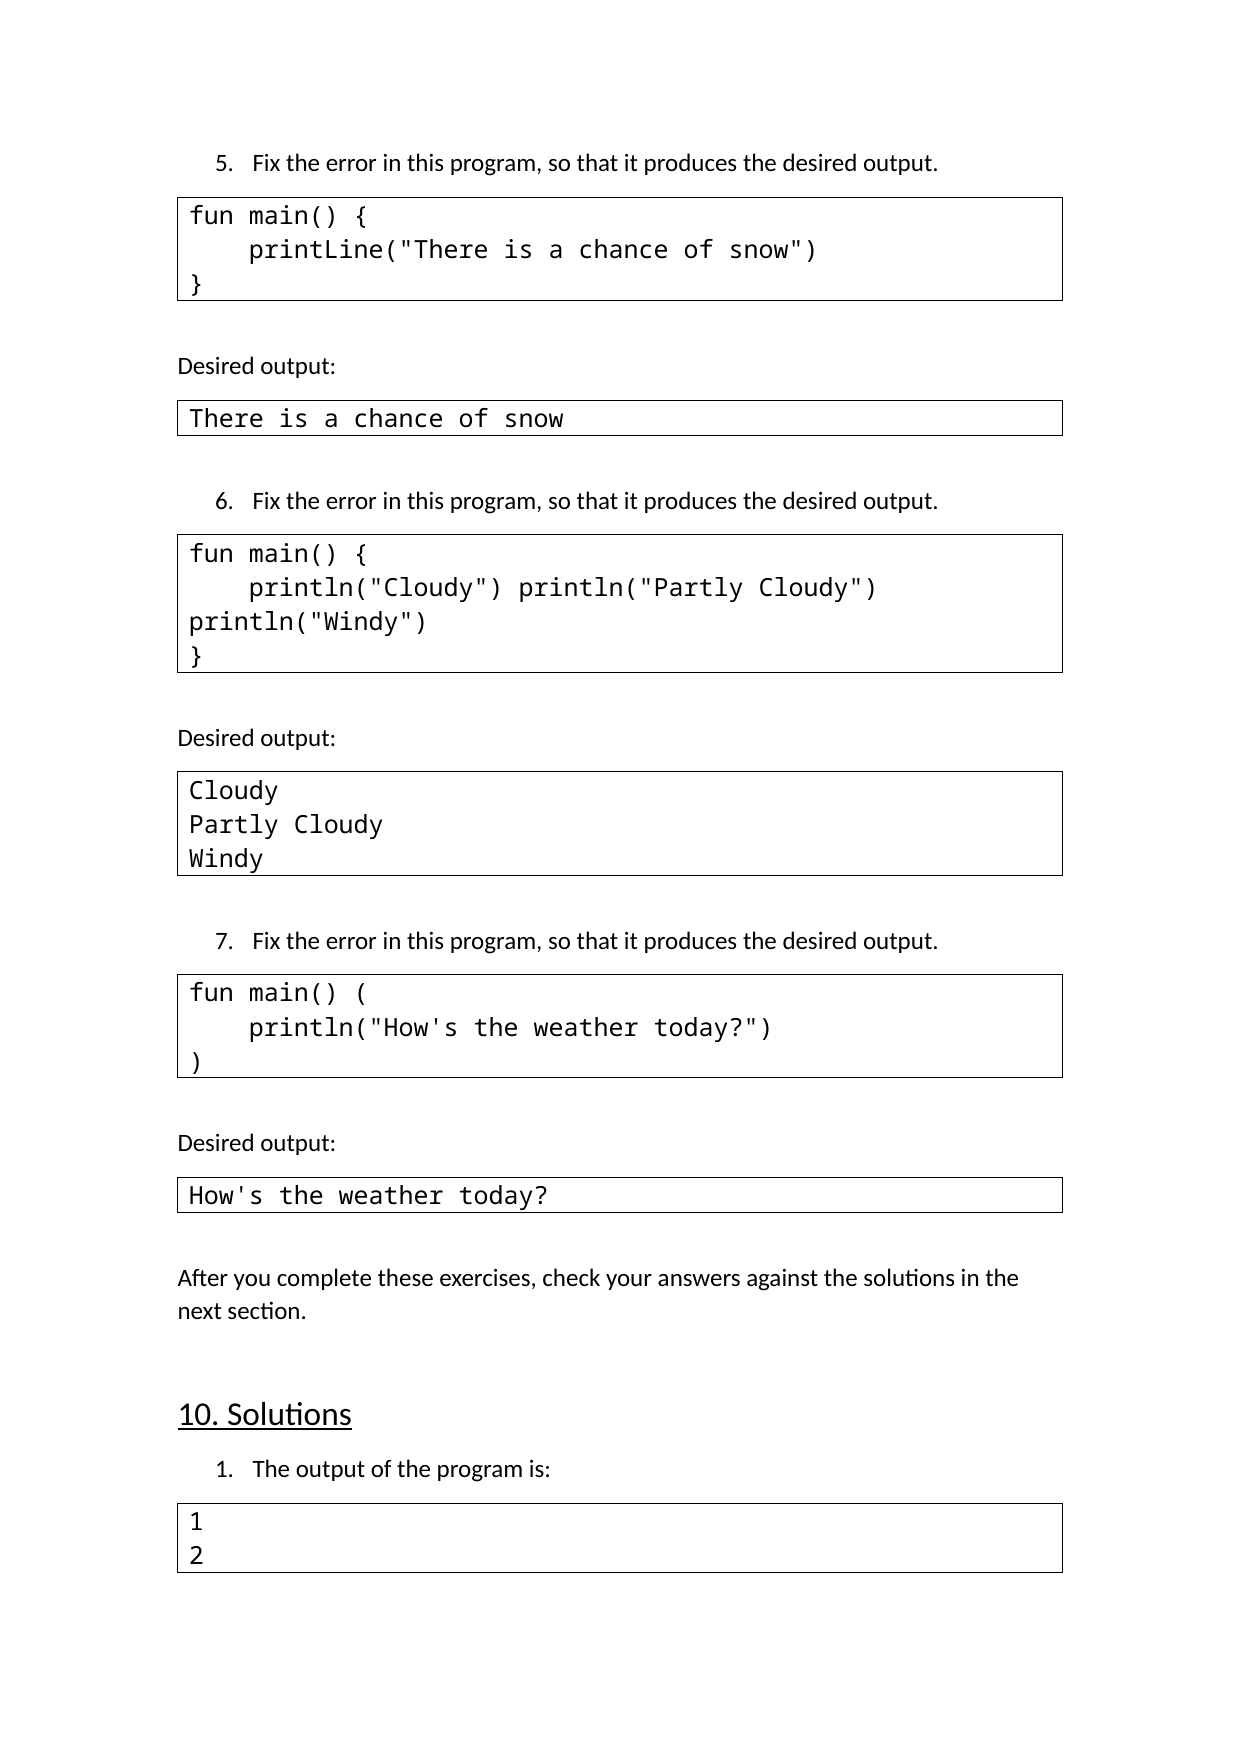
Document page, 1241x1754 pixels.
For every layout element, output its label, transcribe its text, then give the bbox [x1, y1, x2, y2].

table_header How's the weather today? [178, 1178, 1062, 1212]
list Fix the error in this program, so that it produces the desired output. [215, 925, 1063, 955]
list The output of the program is: [215, 1454, 1063, 1484]
text Desired output: [177, 350, 1063, 381]
table_header Cloudy Partly Cloudy Windy [178, 772, 1062, 874]
text After you complete these exercises, check your answers against the solutions in the next section. [177, 1262, 1063, 1325]
text Desired output: [177, 722, 1063, 752]
text Desired output: [177, 1128, 1063, 1158]
table_header 1 2 [178, 1504, 1062, 1572]
list Fix the error in this program, so that it produces the desired output. [215, 148, 1063, 178]
table_header fun main() { printLine("There is a chance of snow") } [178, 198, 1062, 300]
table_header fun main() ( println("How's the weather today?") ) [178, 975, 1062, 1077]
table_header fun main() { println("Cloudy") println("Partly Cloudy") println("Windy") } [178, 535, 1062, 672]
list Fix the error in this program, so that it produces the desired output. [215, 485, 1063, 516]
table_header There is a chance of snow [178, 401, 1062, 435]
text 10. Solutions [177, 1393, 1063, 1434]
